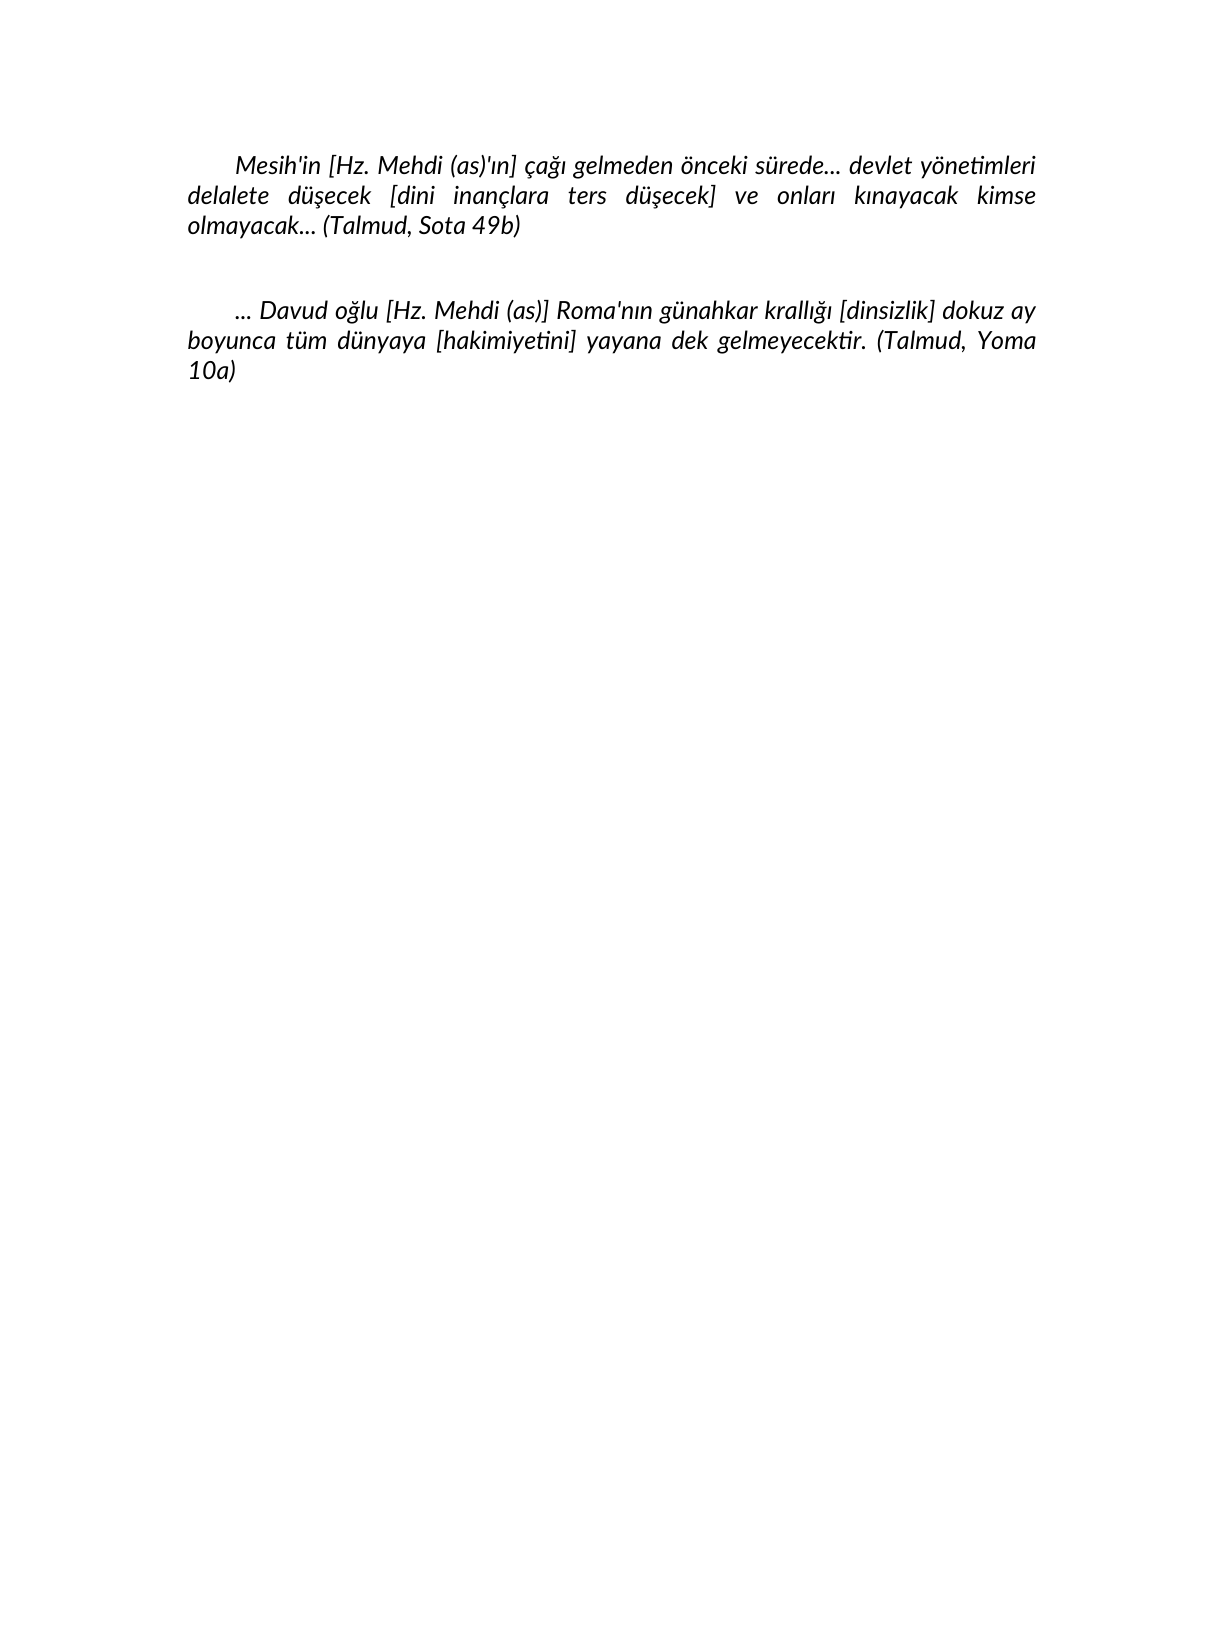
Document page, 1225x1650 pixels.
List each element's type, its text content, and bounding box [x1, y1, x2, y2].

text Mesih'in [Hz. Mehdi (as)'ın] çağı gelmeden önceki sürede... devlet yönetimleri delalete düşecek [dini inançlara ters düşecek] ve onları kınayacak kimse olmayacak... (Talmud, Sota 49b) [187, 150, 1037, 240]
text ... Davud oğlu [Hz. Mehdi (as)] Roma'nın günahkar krallığı [dinsizlik] dokuz ay boyunca tüm dünyaya [hakimiyetini] yayana dek gelmeyecektir. (Talmud, Yoma 10a) [187, 295, 1037, 385]
